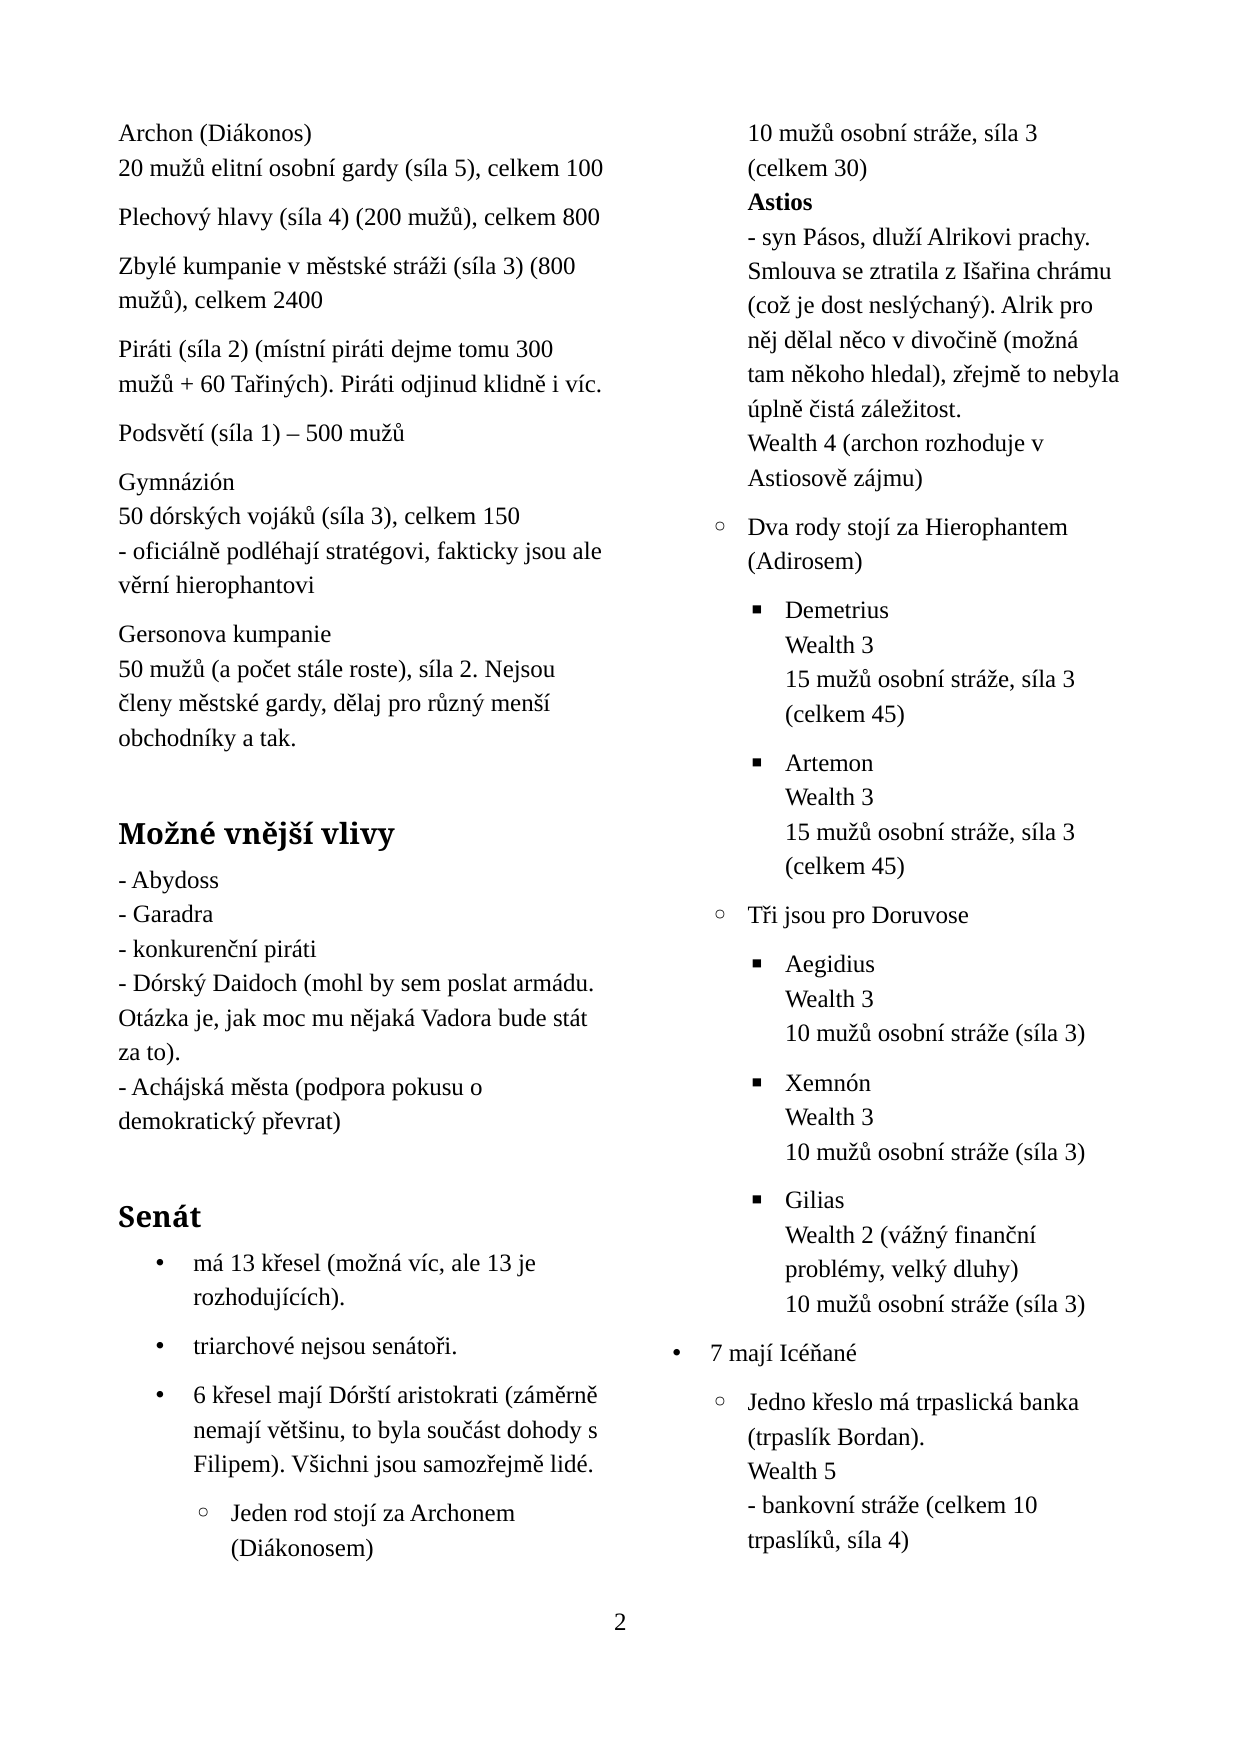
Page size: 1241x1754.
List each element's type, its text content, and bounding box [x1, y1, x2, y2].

text Gersonova kumpanie 50 mužů (a počet stále roste), síla 2. Nejsou členy městské gardy, dělaj pro různý menší obchodníky a tak. [118, 619, 605, 752]
text Podsvětí (síla 1) – 500 mužů [118, 418, 605, 447]
list Jeden rod stojí za Archonem (Diákonosem) [193, 1498, 605, 1562]
list Tři jsou pro Doruvose [710, 901, 1122, 929]
list 10 mužů osobní stráže, síla 3 (celkem 30) Astios - syn Pásos, dluží Alrikovi prachy. Smlouva se ztratila z Išařina chrámu (což je dost neslýchaný). Alrik pro něj dělal něco v divočině (možná tam někoho hledal), zřejmě to nebyla úplně čistá záležitost. Wealth 4 (archon rozhoduje v Astiosově zájmu) [710, 118, 1122, 492]
list Artemon Wealth 3 15 mužů osobní stráže, síla 3 (celkem 45) [747, 748, 1122, 880]
text Plechový hlavy (síla 4) (200 mužů), celkem 800 [118, 202, 605, 230]
list má 13 křesel (možná víc, ale 13 je rozhodujících). [156, 1248, 605, 1311]
subtitle Senát [118, 1196, 605, 1236]
list triarchové nejsou senátoři. [156, 1331, 605, 1360]
list Gilias Wealth 2 (vážný finanční problémy, velký dluhy) 10 mužů osobní stráže (síla 3) [747, 1186, 1122, 1318]
list Xemnón Wealth 3 10 mužů osobní stráže (síla 3) [747, 1068, 1122, 1165]
list Demetrius Wealth 3 15 mužů osobní stráže, síla 3 (celkem 45) [747, 596, 1122, 728]
text Zbylé kumpanie v městské stráži (síla 3) (800 mužů), celkem 2400 [118, 251, 605, 314]
list 6 křesel mají Dórští aristokrati (záměrně nemají většinu, to byla součást dohody s Filipem). Všichni jsou samozřejmě lidé. [156, 1381, 605, 1478]
text Archon (Diákonos) 20 mužů elitní osobní gardy (síla 5), celkem 100 [118, 118, 605, 181]
text - Abydoss - Garadra - konkurenční piráti - Dórský Daidoch (mohl by sem poslat armádu. Otázka je, jak moc mu nějaká Vadora bude stát za to). - Achájská města (podpora pokusu o demokratický převrat) [118, 865, 605, 1135]
list Jedno křeslo má trpaslická banka (trpaslík Bordan). Wealth 5 - bankovní stráže (celkem 10 trpaslíků, síla 4) [710, 1387, 1122, 1554]
text Gymnázión 50 dórských vojáků (síla 3), celkem 150 - oficiálně podléhají stratégovi, fakticky jsou ale věrní hierophantovi [118, 467, 605, 599]
subtitle Možné vnější vlivy [118, 813, 605, 853]
text Piráti (síla 2) (místní piráti dejme tomu 300 mužů + 60 Tařiných). Piráti odjinud klidně i víc. [118, 334, 605, 397]
list Aegidius Wealth 3 10 mužů osobní stráže (síla 3) [747, 949, 1122, 1047]
list Dva rody stojí za Hierophantem (Adirosem) [710, 512, 1122, 575]
list 7 mají Icéňané [672, 1338, 1122, 1367]
